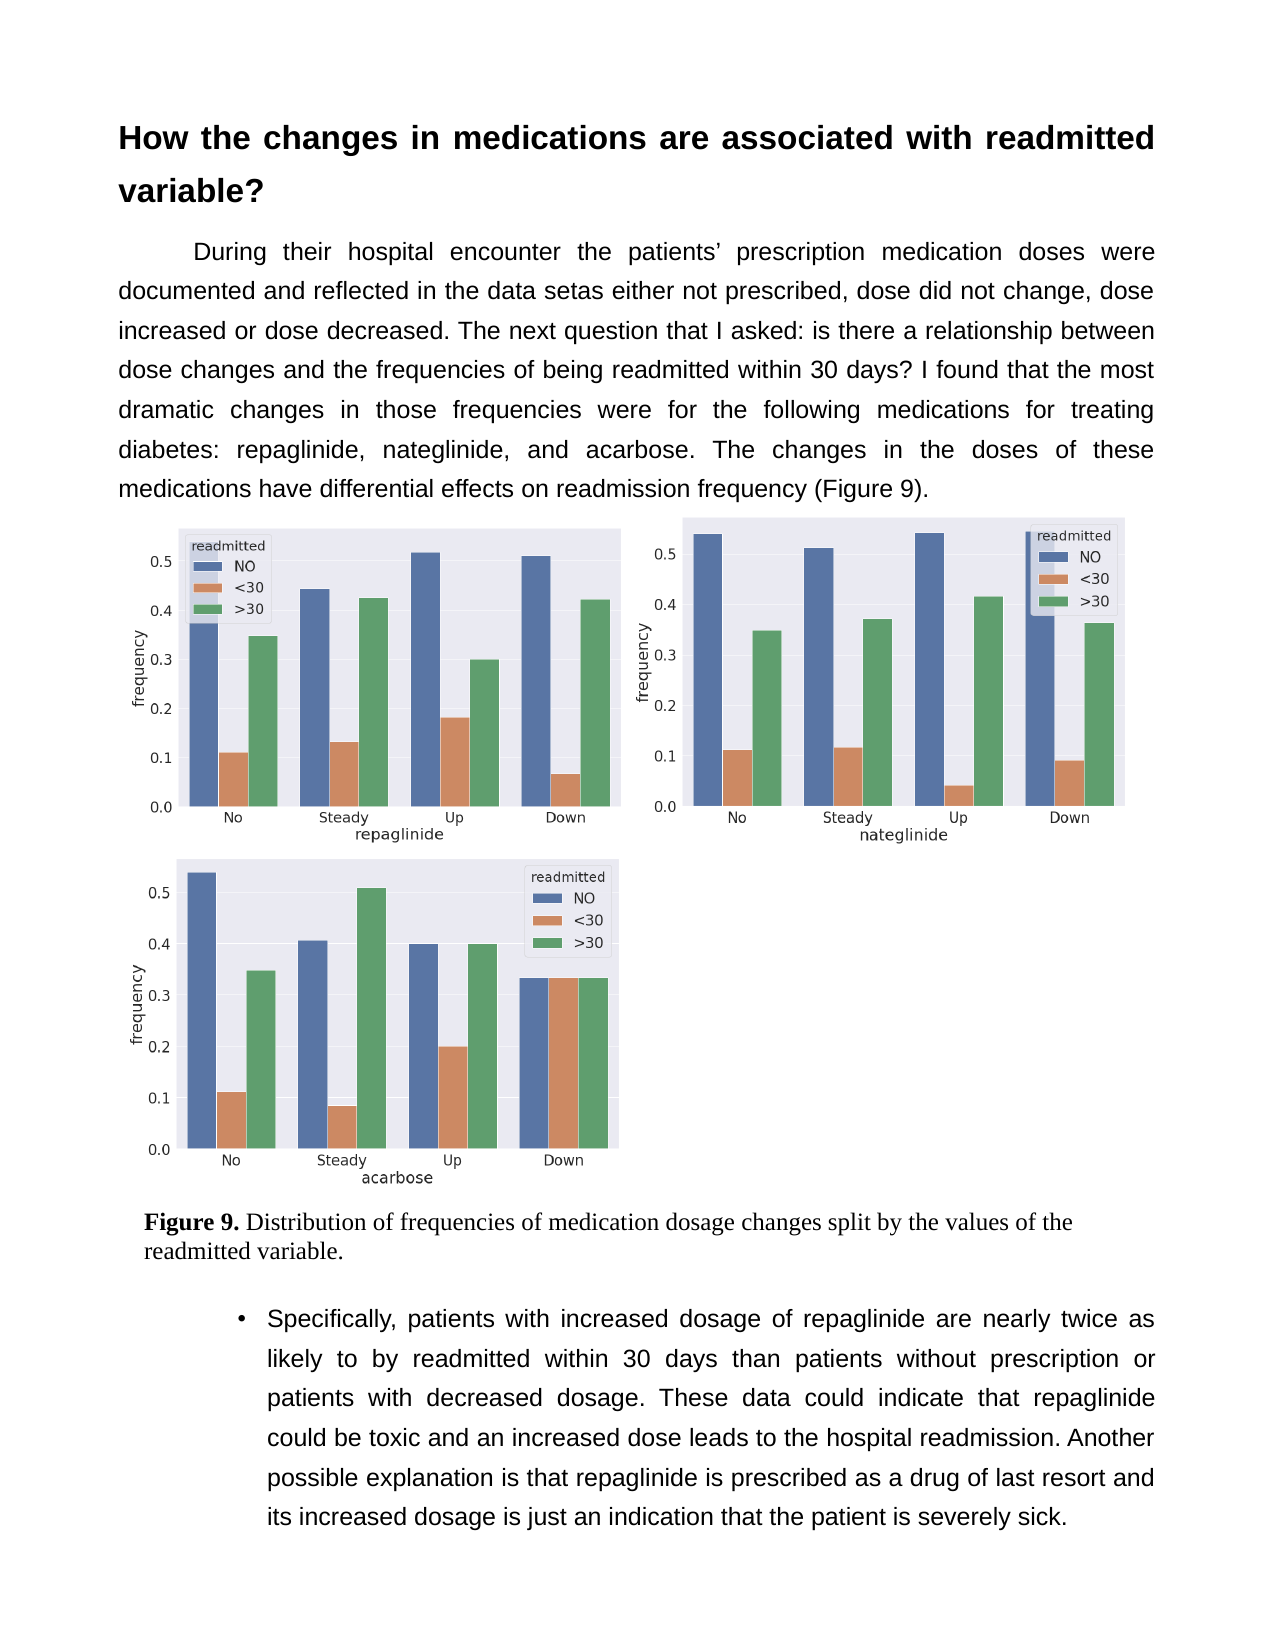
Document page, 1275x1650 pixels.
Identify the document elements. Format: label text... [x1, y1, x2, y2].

list Specifically, patients with increased dosage of repaglinide are nearly twice as likely to by readmitted within 30 days than patients without prescription or patients with decreased dosage. These data could indicate that repaglinide could be toxic and an increased dose leads to the hospital readmission. Another possible explanation is that repaglinide is prescribed as a drug of last resort and its increased dosage is just an indication that the patient is severely sick. [237, 514, 1157, 1531]
picture [128, 521, 627, 846]
picture [126, 851, 624, 1190]
text During their hospital encounter the patients’ prescription medication doses were documented and reflected in the data setas either not prescribed, dose did not change, dose increased or dose decreased. The next question that I asked: is there a relationship between dose changes and the frequencies of being readmitted within 30 days? I found that the most dramatic changes in those frequencies were for the following medications for treating diabetes: repaglinide, nateglinide, and acarbose. The changes in the doses of these medications have differential effects on readmission frequency (Figure 9). [118, 237, 1157, 503]
picture [632, 510, 1131, 847]
subtitle How the changes in medications are associated with readmitted variable? [118, 118, 1157, 209]
